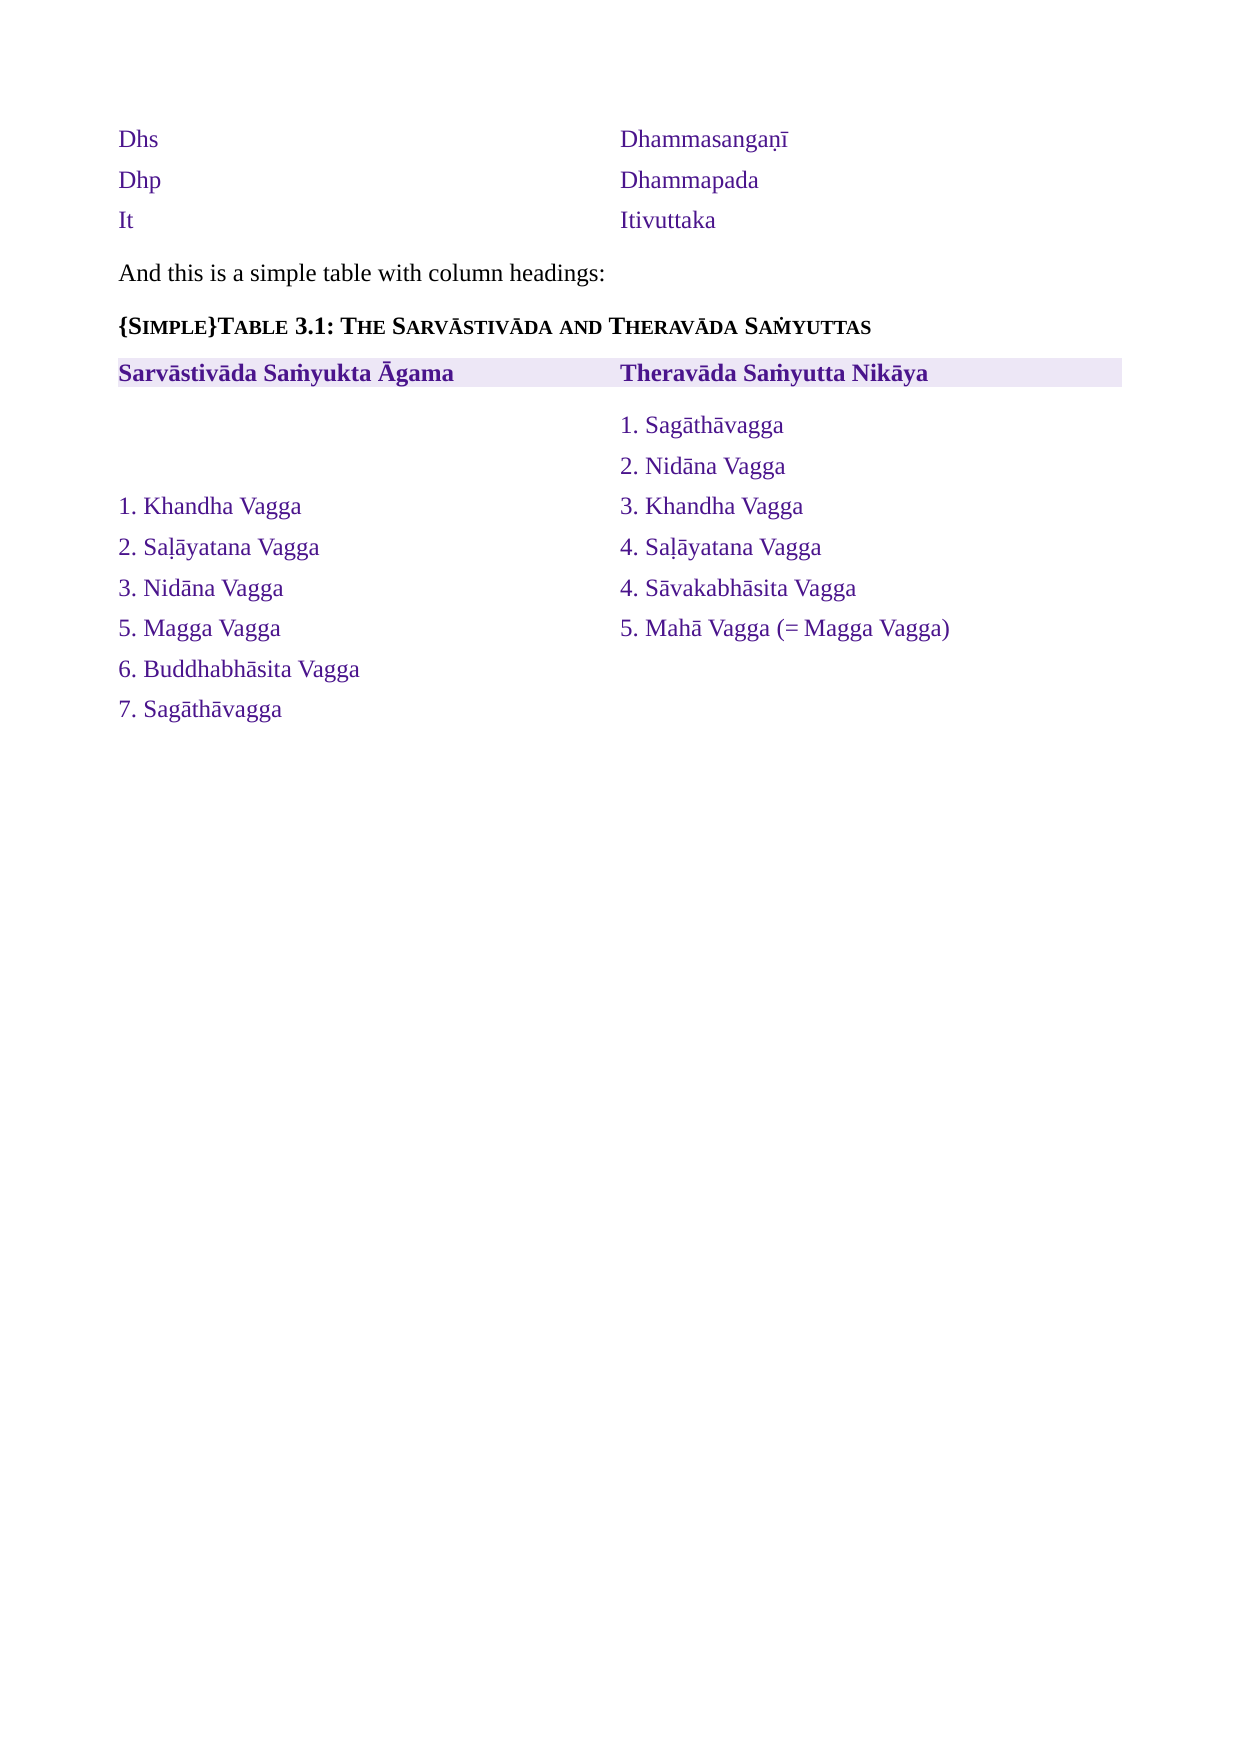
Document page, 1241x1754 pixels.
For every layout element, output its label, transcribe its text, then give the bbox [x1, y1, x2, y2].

table_cell [620, 689, 1122, 729]
table_cell 2. Saḷāyatana Vagga [118, 526, 620, 567]
table_cell It [118, 199, 620, 240]
table_cell 4. Saḷāyatana Vagga [620, 526, 1122, 567]
table_cell Dhammapada [620, 159, 1122, 199]
table_cell 3. Khandha Vagga [620, 486, 1122, 526]
table_header Theravāda Saṁyutta Nikāya [620, 387, 1122, 404]
table_cell 6. Buddhabhāsita Vagga [118, 648, 620, 689]
table_cell 1. Khandha Vagga [118, 486, 620, 526]
table_cell 2. Nidāna Vagga [620, 445, 1122, 486]
table_cell [118, 445, 620, 486]
table_cell Itivuttaka [620, 199, 1122, 240]
table_cell Dhs [118, 118, 620, 159]
table_cell 4. Sāvakabhāsita Vagga [620, 567, 1122, 607]
table_cell [620, 648, 1122, 689]
table_cell 3. Nidāna Vagga [118, 567, 620, 607]
text {Simple}Table 3.1: The Sarvāstivāda and Theravāda Saṁyuttas [118, 311, 1122, 340]
table_cell 1. Sagāthāvagga [620, 404, 1122, 445]
table_cell Dhammasangaṇī [620, 118, 1122, 159]
table_header Theravāda Saṁyutta Nikāya [620, 340, 1122, 358]
table_cell 7. Sagāthāvagga [118, 689, 620, 729]
table_cell Dhp [118, 159, 620, 199]
table_cell [118, 404, 620, 445]
table_header Sarvāstivāda Saṁyukta Āgama [118, 387, 620, 404]
text And this is a simple table with column headings: [118, 258, 1122, 286]
table_header Sarvāstivāda Saṁyukta Āgama [118, 340, 620, 358]
table_cell 5. Mahā Vagga (= Magga Vagga) [620, 608, 1122, 648]
table_cell 5. Magga Vagga [118, 608, 620, 648]
